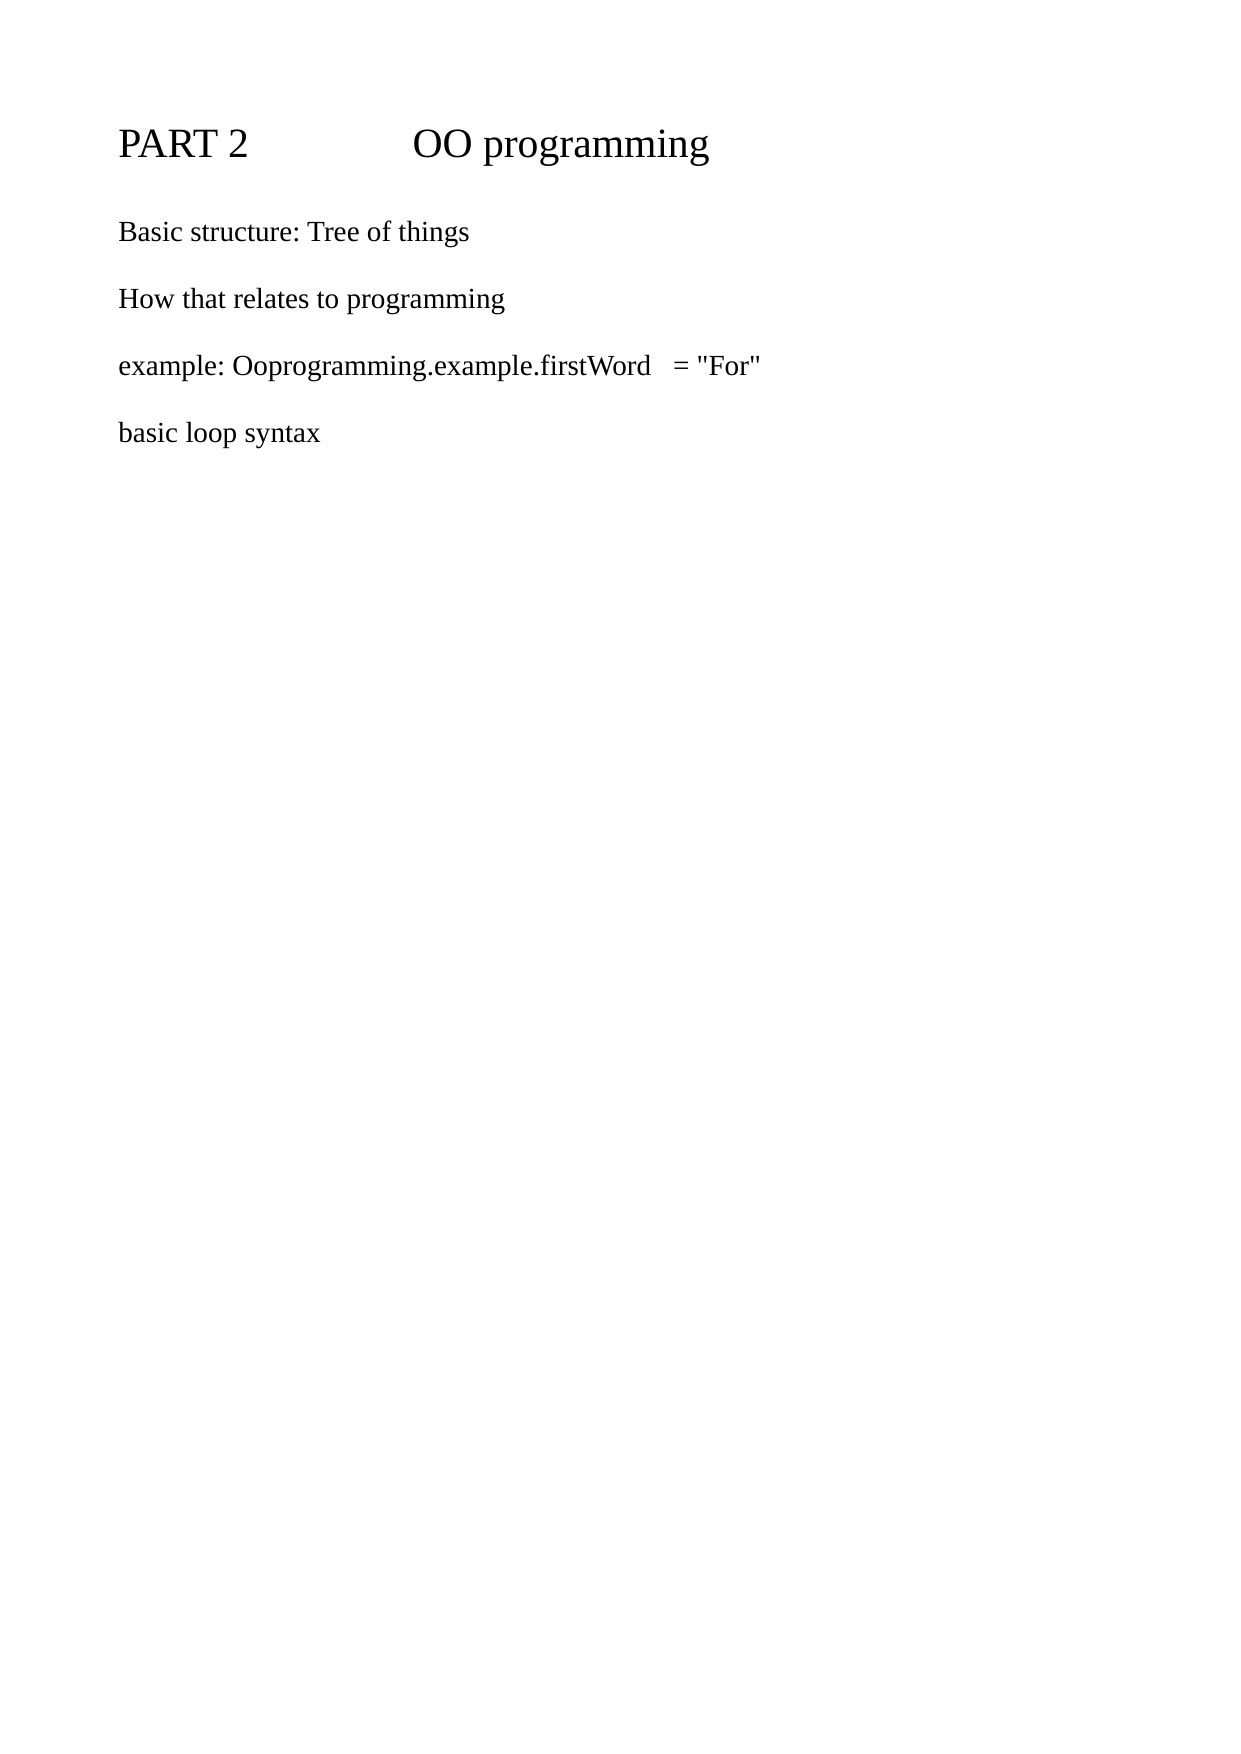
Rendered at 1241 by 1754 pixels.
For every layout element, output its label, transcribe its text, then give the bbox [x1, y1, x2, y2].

text How that relates to programming [118, 281, 1122, 314]
text basic loop syntax [118, 415, 1122, 449]
text Basic structure: Tree of things [118, 214, 1122, 247]
text example: Ooprogramming.example.firstWord = "For" [118, 348, 1122, 382]
text PART 2 OO programming [118, 118, 1122, 166]
